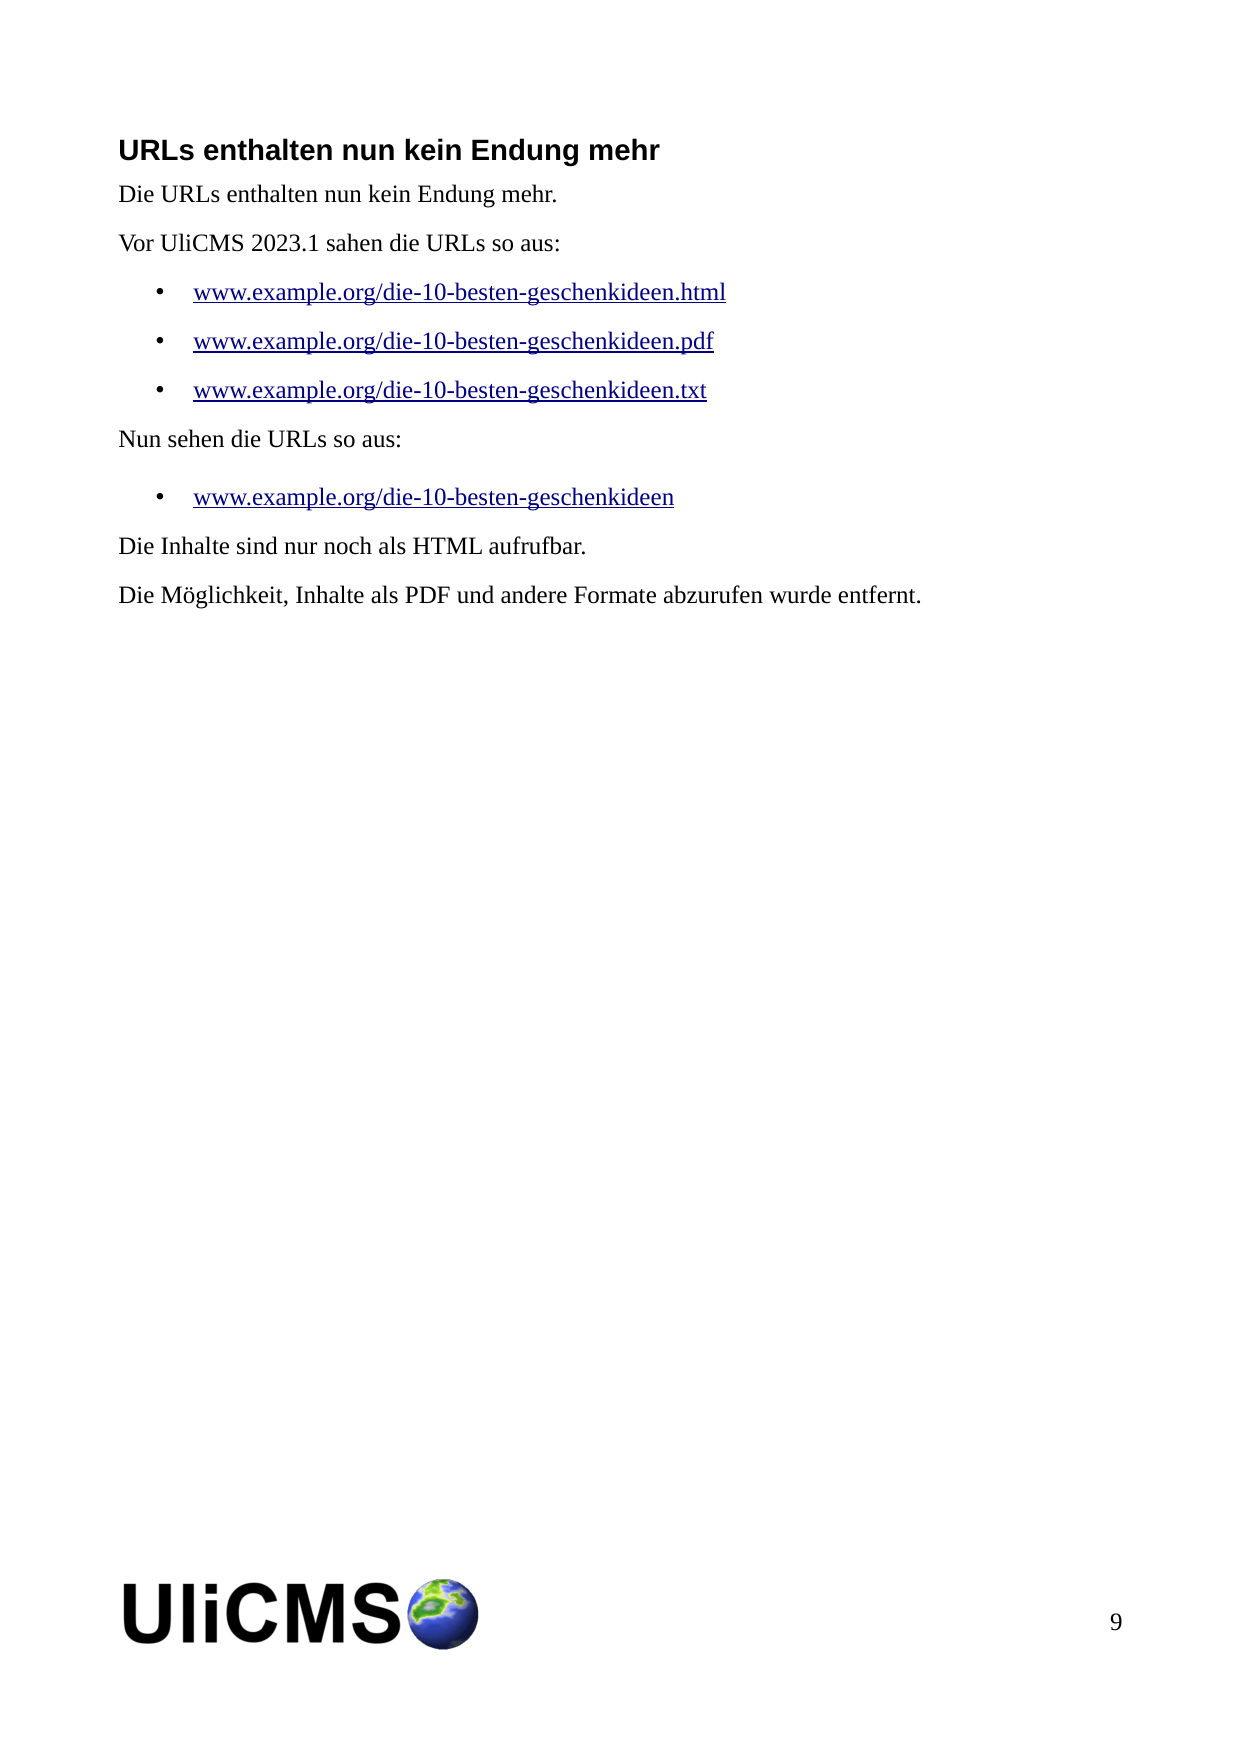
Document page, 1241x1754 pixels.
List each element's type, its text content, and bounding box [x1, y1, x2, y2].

picture [118, 1578, 479, 1652]
list www.example.org/die-10-besten-geschenkideen.html [156, 277, 1122, 306]
list www.example.org/die-10-besten-geschenkideen [156, 482, 1122, 511]
list www.example.org/die-10-besten-geschenkideen.pdf [156, 326, 1122, 355]
text Vor UliCMS 2023.1 sahen die URLs so aus: [118, 228, 1122, 257]
text Die Inhalte sind nur noch als HTML aufrufbar. [118, 531, 1122, 559]
text Nun sehen die URLs so aus: [118, 424, 1122, 453]
list www.example.org/die-10-besten-geschenkideen.txt [156, 375, 1122, 404]
subtitle URLs enthalten nun kein Endung mehr [118, 133, 1122, 166]
text Die URLs enthalten nun kein Endung mehr. [118, 179, 1122, 208]
text Die Möglichkeit, Inhalte als PDF und andere Formate abzurufen wurde entfernt. [118, 580, 1122, 609]
